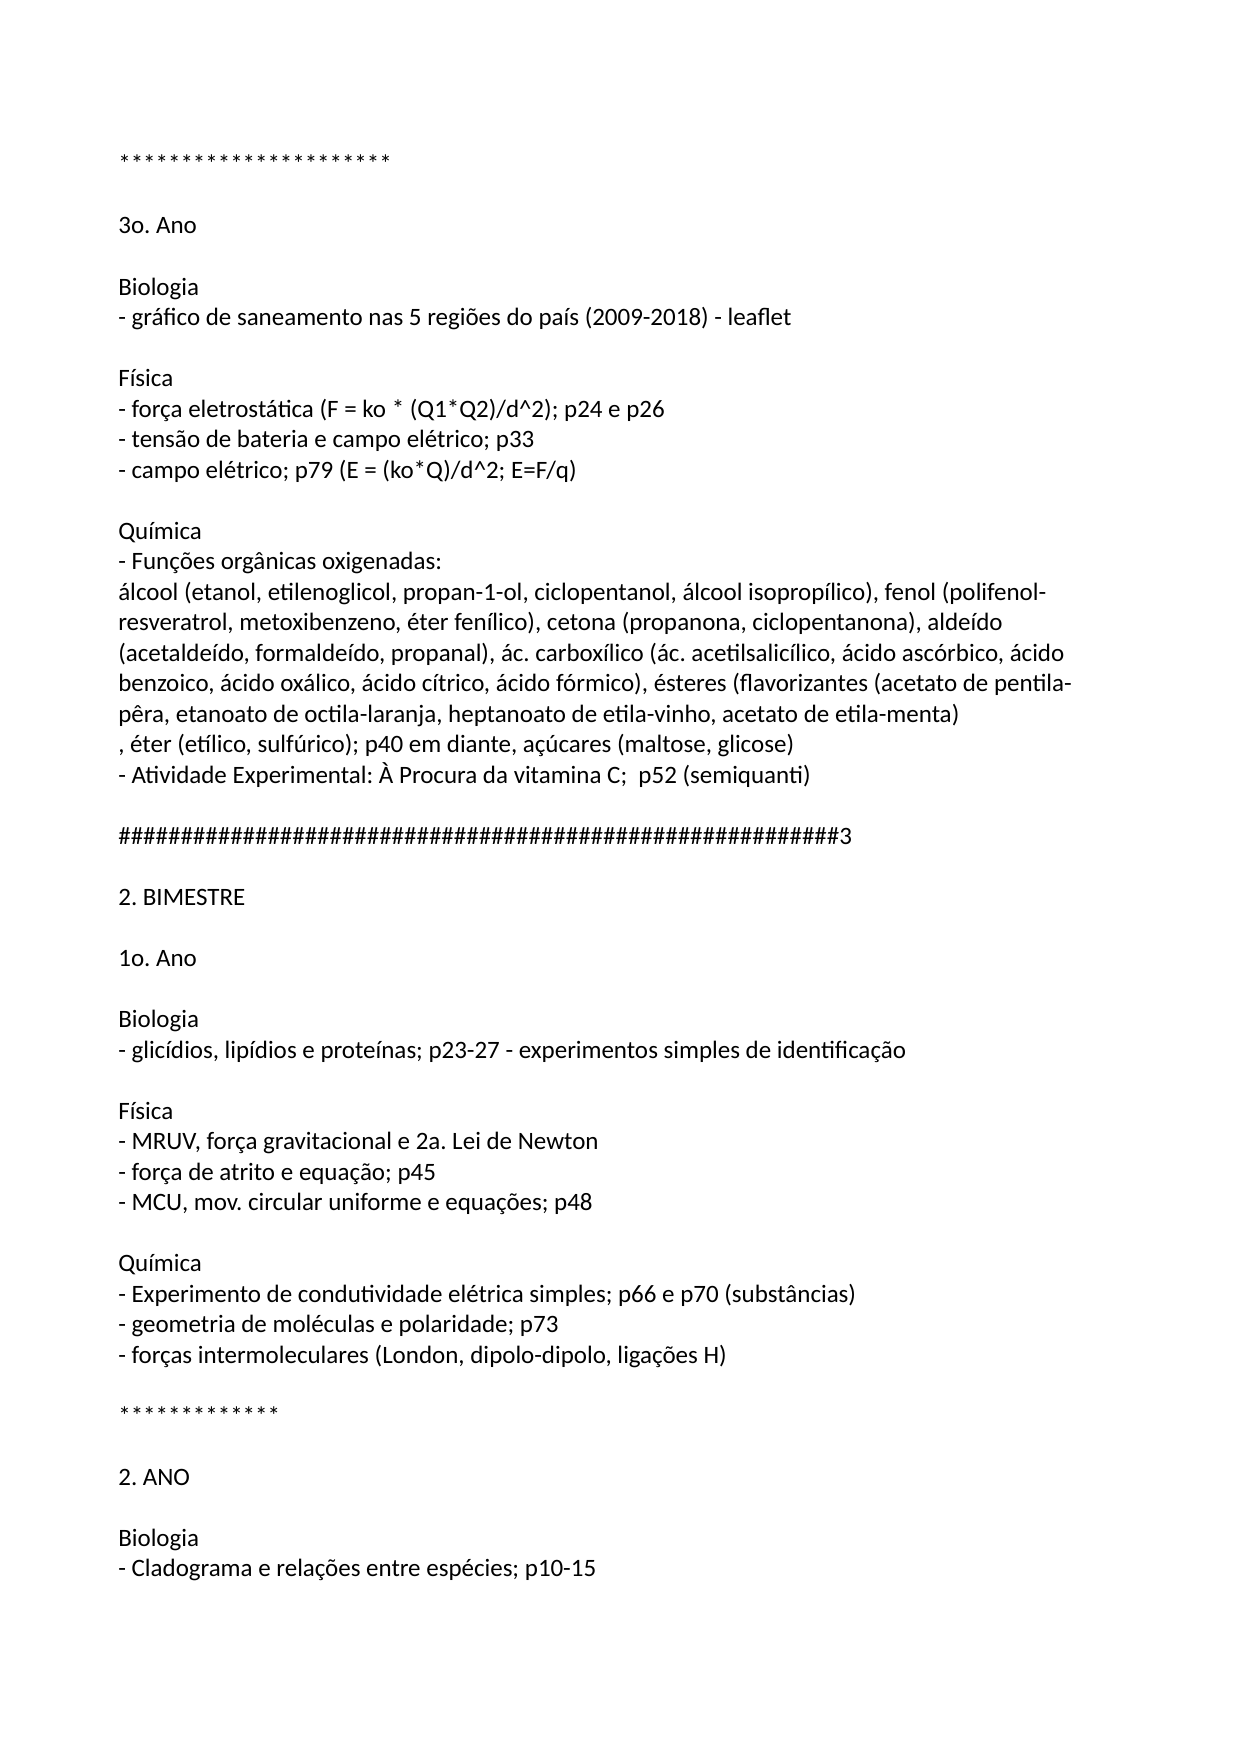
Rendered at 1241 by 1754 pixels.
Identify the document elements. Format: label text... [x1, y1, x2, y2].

text ##########################################################3 [118, 820, 1122, 851]
text Biologia [118, 1003, 1122, 1034]
text - Experimento de condutividade elétrica simples; p66 e p70 (substâncias) [118, 1278, 1122, 1308]
text - Atividade Experimental: À Procura da vitamina C; p52 (semiquanti) [118, 759, 1122, 789]
text - MCU, mov. circular uniforme e equações; p48 [118, 1186, 1122, 1217]
text - gráfico de saneamento nas 5 regiões do país (2009-2018) - leaflet [118, 301, 1122, 332]
text - MRUV, força gravitacional e 2a. Lei de Newton [118, 1125, 1122, 1156]
text 2. ANO [118, 1461, 1122, 1492]
text Física [118, 1095, 1122, 1125]
text Biologia [118, 271, 1122, 301]
text - Funções orgânicas oxigenadas: [118, 545, 1122, 576]
text - campo elétrico; p79 (E = (ko*Q)/d^2; E=F/q) [118, 454, 1122, 484]
text - Cladograma e relações entre espécies; p10-15 [118, 1553, 1122, 1583]
text ************* [118, 1400, 1122, 1431]
text 3o. Ano [118, 210, 1122, 240]
text 1o. Ano [118, 942, 1122, 973]
text 2. BIMESTRE [118, 881, 1122, 912]
text - forças intermoleculares (London, dipolo-dipolo, ligações H) [118, 1339, 1122, 1369]
text Química [118, 515, 1122, 545]
text - geometria de moléculas e polaridade; p73 [118, 1308, 1122, 1339]
text álcool (etanol, etilenoglicol, propan-1-ol, ciclopentanol, álcool isopropílico), fenol (polifenol-resveratrol, metoxibenzeno, éter fenílico), cetona (propanona, ciclopentanona), aldeído (acetaldeído, formaldeído, propanal), ác. carboxílico (ác. acetilsalicílico, ácido ascórbico, ácido benzoico, ácido oxálico, ácido cítrico, ácido fórmico), ésteres (flavorizantes (acetato de pentila-pêra, etanoato de octila-laranja, heptanoato de etila-vinho, acetato de etila-menta) [118, 576, 1122, 728]
text , éter (etílico, sulfúrico); p40 em diante, açúcares (maltose, glicose) [118, 728, 1122, 759]
text ********************** [118, 149, 1122, 179]
text Biologia [118, 1522, 1122, 1553]
text Química [118, 1247, 1122, 1278]
text - tensão de bateria e campo elétrico; p33 [118, 423, 1122, 454]
text - força eletrostática (F = ko * (Q1*Q2)/d^2); p24 e p26 [118, 393, 1122, 423]
text - glicídios, lipídios e proteínas; p23-27 - experimentos simples de identificação [118, 1034, 1122, 1064]
text Física [118, 362, 1122, 393]
text - força de atrito e equação; p45 [118, 1156, 1122, 1186]
